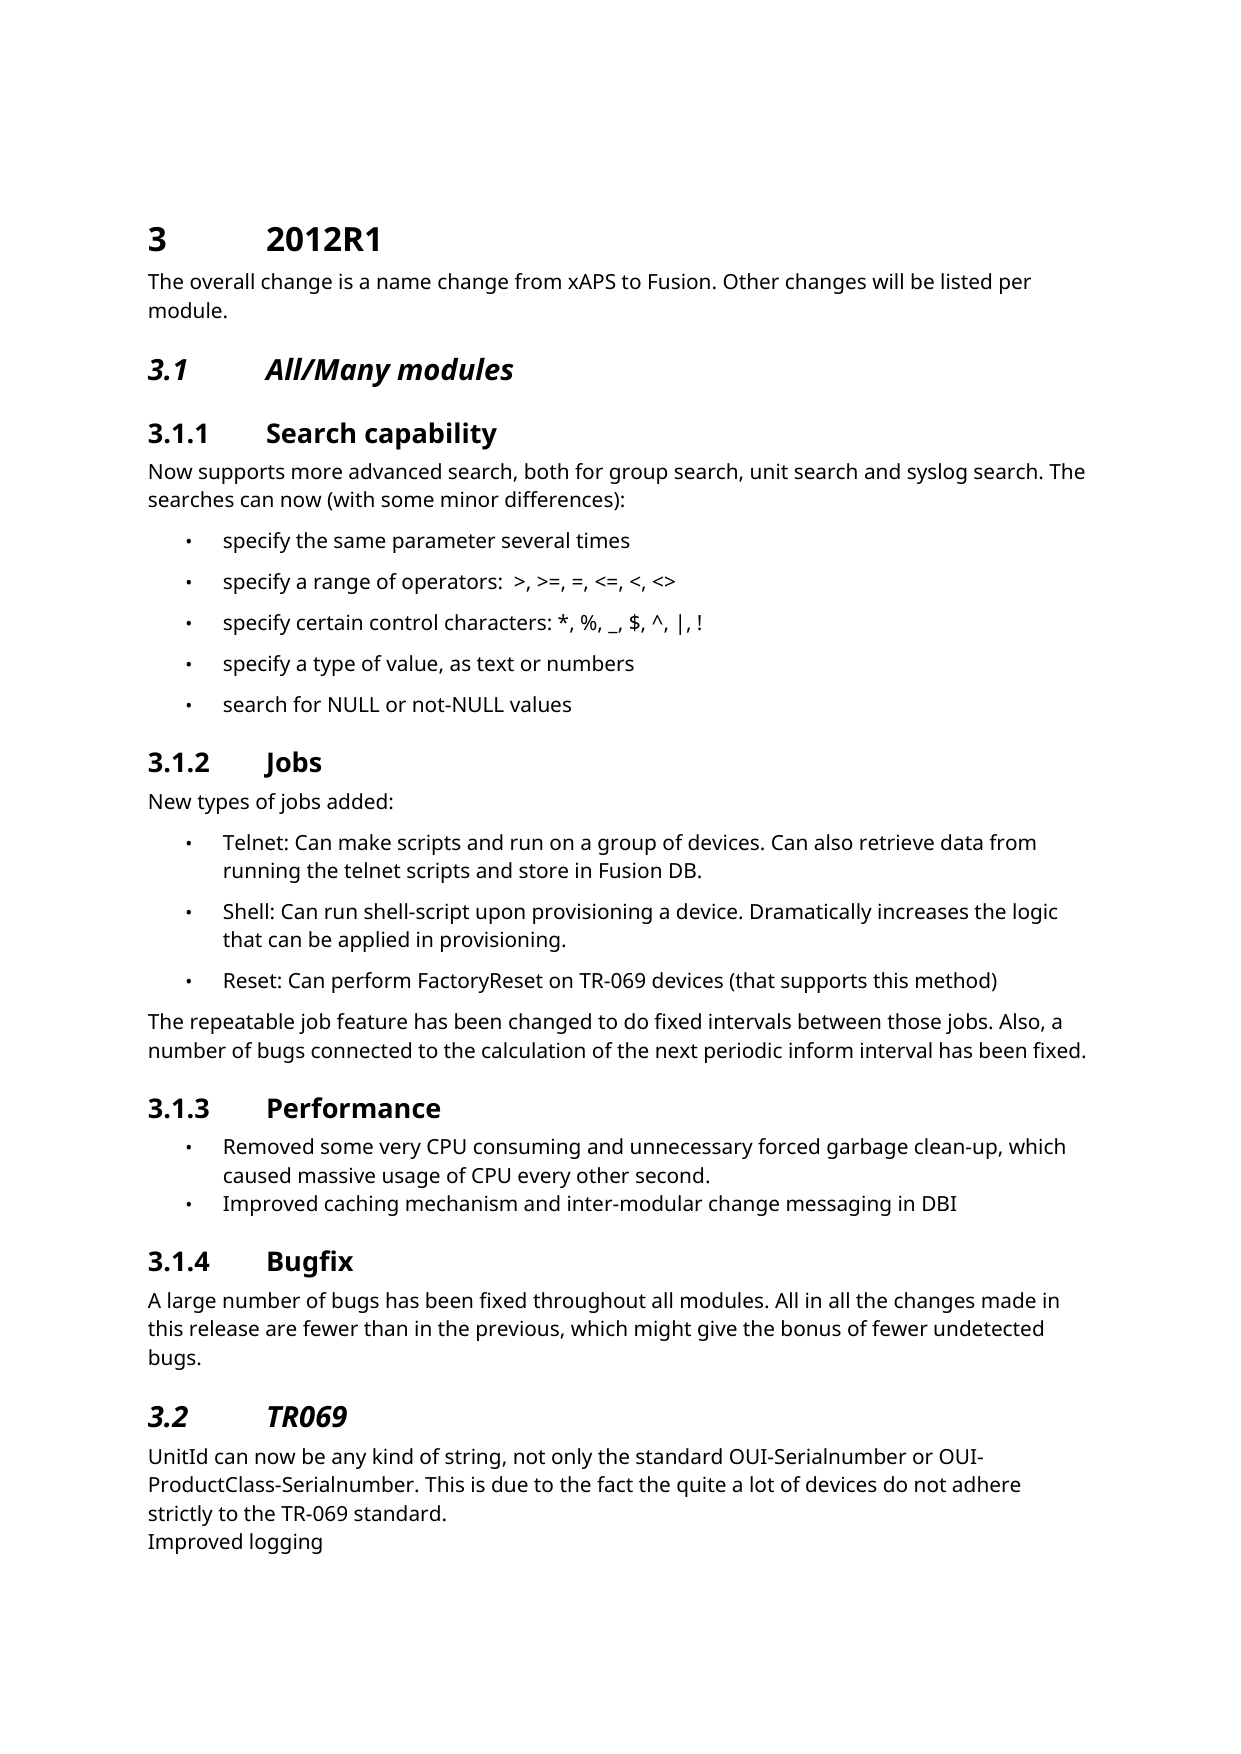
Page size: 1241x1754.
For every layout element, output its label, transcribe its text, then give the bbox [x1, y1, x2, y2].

subtitle 2012R1 [148, 216, 1092, 261]
text Now supports more advanced search, both for group search, unit search and syslog search. The searches can now (with some minor differences): [148, 457, 1092, 514]
subtitle Search capability [148, 414, 1092, 451]
list Reset: Can perform FactoryReset on TR-069 devices (that supports this method) [185, 967, 1092, 995]
text UnitId can now be any kind of string, not only the standard OUI-Serialnumber or OUI-ProductClass-Serialnumber. This is due to the fact the quite a lot of devices do not adhere strictly to the TR-069 standard. [148, 1442, 1092, 1527]
subtitle All/Many modules [148, 349, 1092, 389]
text New types of jobs added: [148, 787, 1092, 815]
list search for NULL or not-NULL values [185, 690, 1092, 719]
list specify a range of operators: >, >=, =, <=, <, <> [185, 567, 1092, 596]
list specify the same parameter several times [185, 527, 1092, 555]
list Telnet: Can make scripts and run on a group of devices. Can also retrieve data from running the telnet scripts and store in Fusion DB. [185, 828, 1092, 885]
list specify a type of value, as text or numbers [185, 649, 1092, 678]
subtitle Performance [148, 1089, 1092, 1126]
subtitle Bugfix [148, 1243, 1092, 1280]
subtitle TR069 [148, 1396, 1092, 1436]
list Improved caching mechanism and inter-modular change messaging in DBI [185, 1189, 1092, 1218]
list The repeatable job feature has been changed to do fixed intervals between those jobs. Also, a number of bugs connected to the calculation of the next periodic inform interval has been fixed. [148, 1007, 1092, 1064]
text A large number of bugs has been fixed throughout all modules. All in all the changes made in this release are fewer than in the previous, which might give the bonus of fewer undetected bugs. [148, 1286, 1092, 1371]
text The overall change is a name change from xAPS to Fusion. Other changes will be listed per module. [148, 267, 1092, 324]
subtitle Jobs [148, 744, 1092, 781]
list Removed some very CPU consuming and unnecessary forced garbage clean-up, which caused massive usage of CPU every other second. [185, 1132, 1092, 1189]
list specify certain control characters: *, %, _, $, ^, |, ! [185, 608, 1092, 637]
list Shell: Can run shell-script upon provisioning a device. Dramatically increases the logic that can be applied in provisioning. [185, 897, 1092, 954]
text Improved logging [148, 1527, 1092, 1556]
